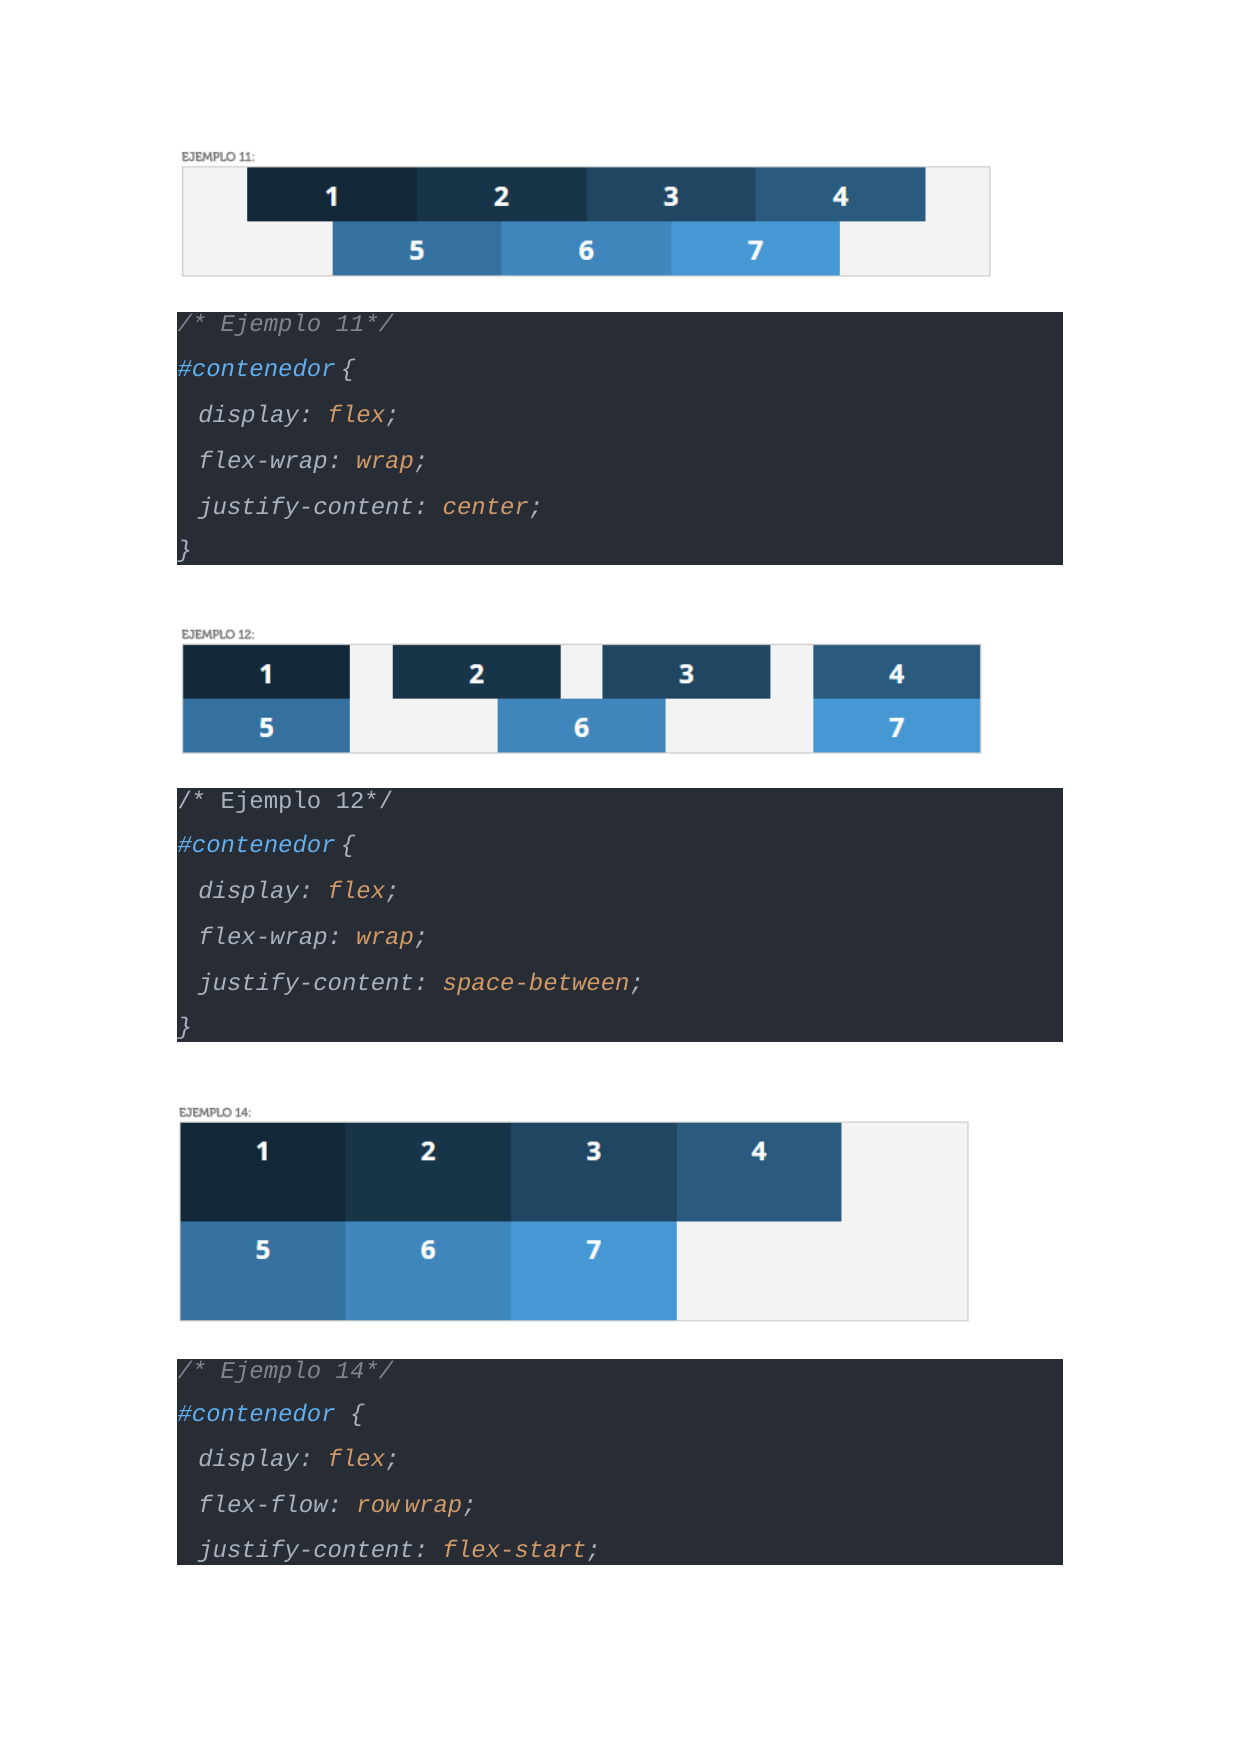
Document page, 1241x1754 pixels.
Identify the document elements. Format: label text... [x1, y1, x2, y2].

text display: flex; [177, 400, 1063, 429]
picture [177, 1103, 974, 1334]
text #contenedor { [177, 354, 1063, 384]
text justify-content: flex-start; [177, 1536, 1063, 1565]
text display: flex; [177, 1444, 1063, 1473]
text /* Ejemplo 11*/ [177, 312, 1063, 339]
text #contenedor { [177, 1401, 1063, 1428]
text /* Ejemplo 12*/ [177, 788, 1063, 815]
text } [177, 1014, 1063, 1042]
text #contenedor { [177, 831, 1063, 860]
text display: flex; [177, 877, 1063, 906]
text flex-wrap: wrap; [177, 922, 1063, 952]
text } [177, 538, 1063, 565]
picture [177, 627, 989, 764]
text flex-flow: row wrap; [177, 1490, 1063, 1519]
text justify-content: center; [177, 492, 1063, 521]
text /* Ejemplo 14*/ [177, 1359, 1063, 1386]
picture [177, 147, 1001, 287]
text justify-content: space-between; [177, 968, 1063, 998]
text flex-wrap: wrap; [177, 446, 1063, 476]
